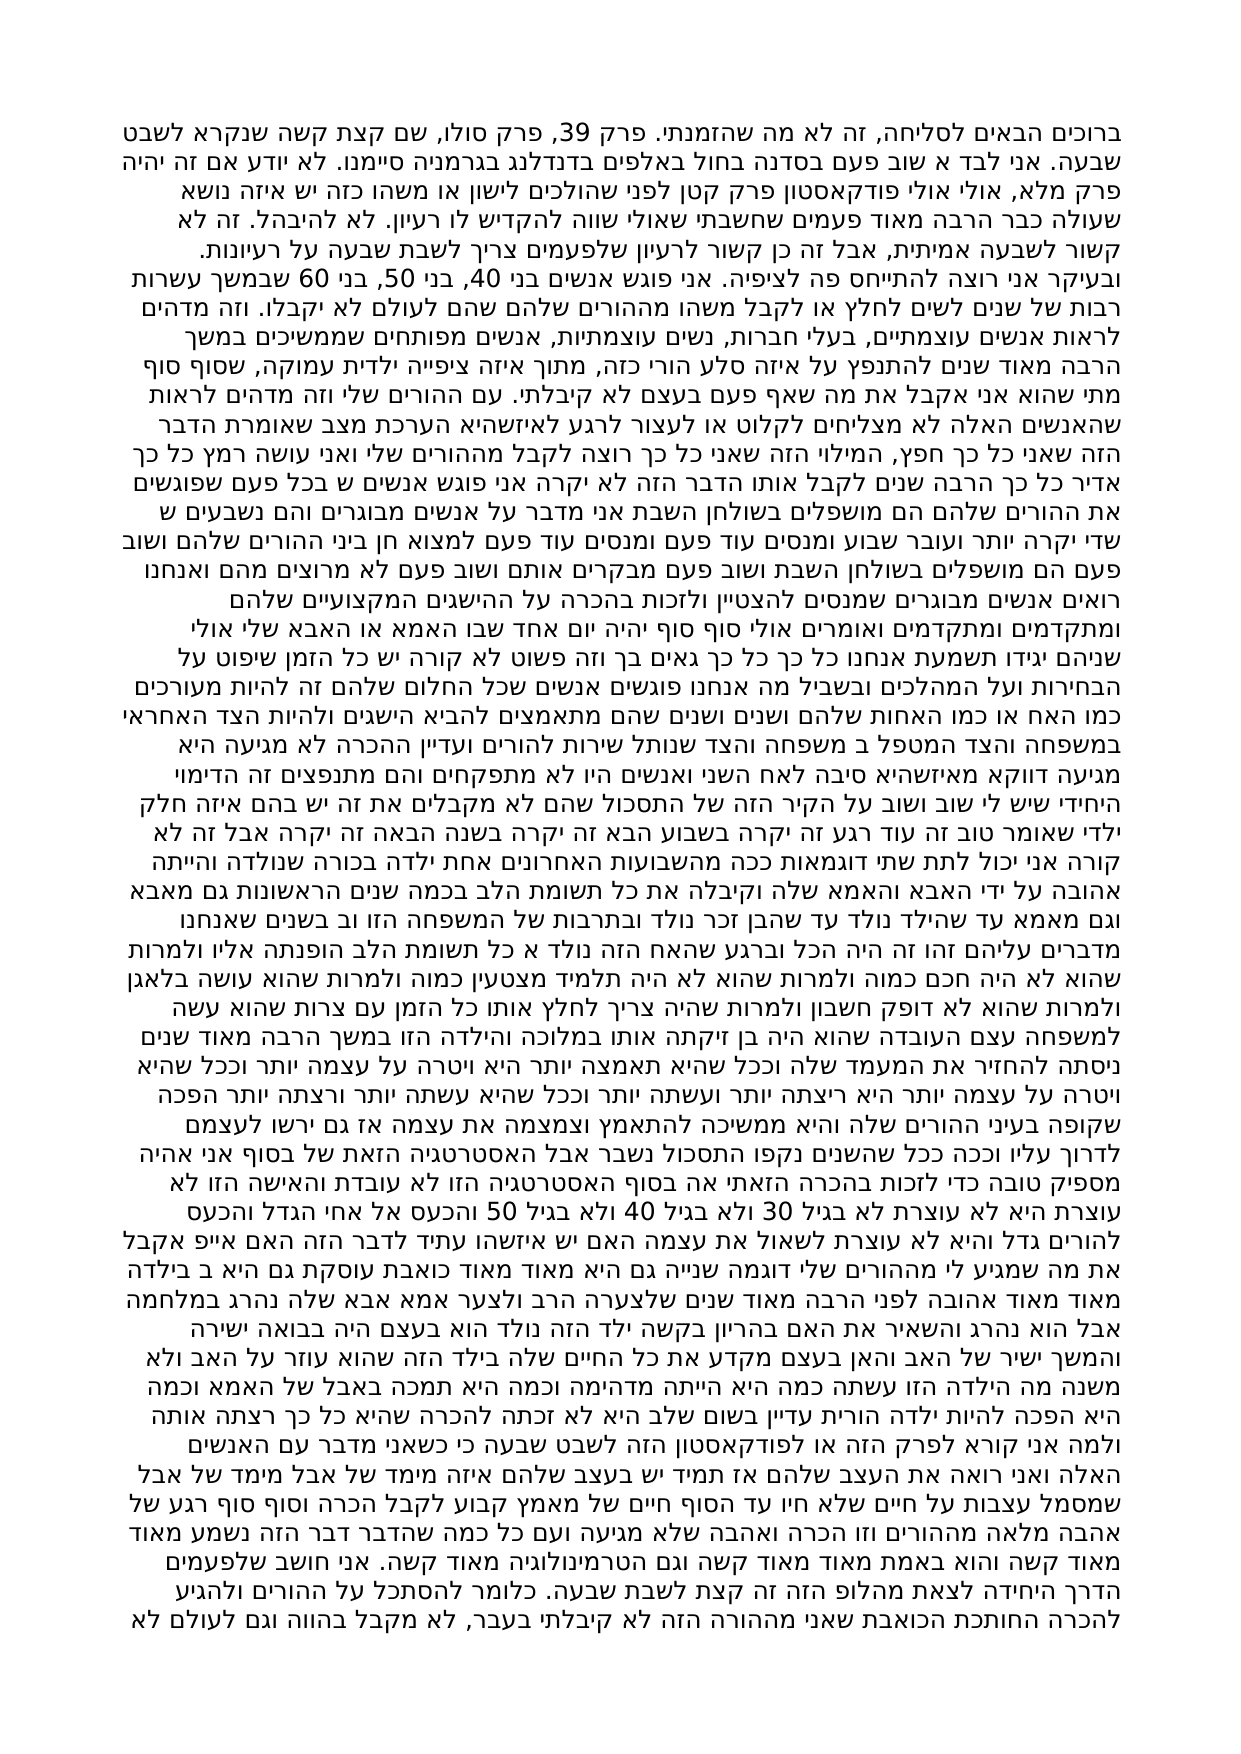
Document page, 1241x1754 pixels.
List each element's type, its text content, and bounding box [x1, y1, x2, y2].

text ברוכים הבאים לסליחה, זה לא מה שהזמנתי. פרק 39, פרק סולו, שם קצת קשה שנקרא לשבט שבעה. אני לבד א שוב פעם בסדנה בחול באלפים בדנדלנג בגרמניה סיימנו. לא יודע אם זה יהיה פרק מלא, אולי אולי פודקאסטון פרק קטן לפני שהולכים לישון או משהו כזה יש איזה נושא שעולה כבר הרבה מאוד פעמים שחשבתי שאולי שווה להקדיש לו רעיון. לא להיבהל. זה לא קשור לשבעה אמיתית, אבל זה כן קשור לרעיון שלפעמים צריך לשבת שבעה על רעיונות. ובעיקר אני רוצה להתייחס פה לציפיה. אני פוגש אנשים בני 40, בני 50, בני 60 שבמשך עשרות רבות של שנים לשים לחלץ או לקבל משהו מההורים שלהם שהם לעולם לא יקבלו. וזה מדהים לראות אנשים עוצמתיים, בעלי חברות, נשים עוצמתיות, אנשים מפותחים שממשיכים במשך הרבה מאוד שנים להתנפץ על איזה סלע הורי כזה, מתוך איזה ציפייה ילדית עמוקה, שסוף סוף מתי שהוא אני אקבל את מה שאף פעם בעצם לא קיבלתי. עם ההורים שלי וזה מדהים לראות שהאנשים האלה לא מצליחים לקלוט או לעצור לרגע לאיזשהיא הערכת מצב שאומרת הדבר הזה שאני כל כך חפץ, המילוי הזה שאני כל כך רוצה לקבל מההורים שלי ואני עושה רמץ כל כך אדיר כל כך הרבה שנים לקבל אותו הדבר הזה לא יקרה אני פוגש אנשים ש בכל פעם שפוגשים את ההורים שלהם הם מושפלים בשולחן השבת אני מדבר על אנשים מבוגרים והם נשבעים ש שדי יקרה יותר ועובר שבוע ומנסים עוד פעם ומנסים עוד פעם למצוא חן ביני ההורים שלהם ושוב פעם הם מושפלים בשולחן השבת ושוב פעם מבקרים אותם ושוב פעם לא מרוצים מהם ואנחנו רואים אנשים מבוגרים שמנסים להצטיין ולזכות בהכרה על ההישגים המקצועיים שלהם ומתקדמים ומתקדמים ואומרים אולי סוף סוף יהיה יום אחד שבו האמא או האבא שלי אולי שניהם יגידו תשמעת אנחנו כל כך כל כך גאים בך וזה פשוט לא קורה יש כל הזמן שיפוט על הבחירות ועל המהלכים ובשביל מה אנחנו פוגשים אנשים שכל החלום שלהם זה להיות מעורכים כמו האח או כמו האחות שלהם ושנים ושנים שהם מתאמצים להביא הישגים ולהיות הצד האחראי במשפחה והצד המטפל ב משפחה והצד שנותל שירות להורים ועדיין ההכרה לא מגיעה היא מגיעה דווקא מאיזשהיא סיבה לאח השני ואנשים היו לא מתפקחים והם מתנפצים זה הדימוי היחידי שיש לי שוב ושוב על הקיר הזה של התסכול שהם לא מקבלים את זה יש בהם איזה חלק ילדי שאומר טוב זה עוד רגע זה יקרה בשבוע הבא זה יקרה בשנה הבאה זה יקרה אבל זה לא קורה אני יכול לתת שתי דוגמאות ככה מהשבועות האחרונים אחת ילדה בכורה שנולדה והייתה אהובה על ידי האבא והאמא שלה וקיבלה את כל תשומת הלב בכמה שנים הראשונות גם מאבא וגם מאמא עד שהילד נולד עד שהבן זכר נולד ובתרבות של המשפחה הזו וב בשנים שאנחנו מדברים עליהם זהו זה היה הכל וברגע שהאח הזה נולד א כל תשומת הלב הופנתה אליו ולמרות שהוא לא היה חכם כמוה ולמרות שהוא לא היה תלמיד מצטעין כמוה ולמרות שהוא עושה בלאגן ולמרות שהוא לא דופק חשבון ולמרות שהיה צריך לחלץ אותו כל הזמן עם צרות שהוא עשה למשפחה עצם העובדה שהוא היה בן זיקתה אותו במלוכה והילדה הזו במשך הרבה מאוד שנים ניסתה להחזיר את המעמד שלה וככל שהיא תאמצה יותר היא ויטרה על עצמה יותר וככל שהיא ויטרה על עצמה יותר היא ריצתה יותר ועשתה יותר וככל שהיא עשתה יותר ורצתה יותר הפכה שקופה בעיני ההורים שלה והיא ממשיכה להתאמץ וצמצמה את עצמה אז גם ירשו לעצמם לדרוך עליו וככה ככל שהשנים נקפו התסכול נשבר אבל האסטרטגיה הזאת של בסוף אני אהיה מספיק טובה כדי לזכות בהכרה הזאתי אה בסוף האסטרטגיה הזו לא עובדת והאישה הזו לא עוצרת היא לא עוצרת לא בגיל 30 ולא בגיל 40 ולא בגיל 50 והכעס אל אחי הגדל והכעס להורים גדל והיא לא עוצרת לשאול את עצמה האם יש איזשהו עתיד לדבר הזה האם אייפ אקבל את מה שמגיע לי מההורים שלי דוגמה שנייה גם היא מאוד מאוד כואבת עוסקת גם היא ב בילדה מאוד מאוד אהובה לפני הרבה מאוד שנים שלצערה הרב ולצער אמא אבא שלה נהרג במלחמה אבל הוא נהרג והשאיר את האם בהריון בקשה ילד הזה נולד הוא בעצם היה בבואה ישירה והמשך ישיר של האב והאן בעצם מקדע את כל החיים שלה בילד הזה שהוא עוזר על האב ולא משנה מה הילדה הזו עשתה כמה היא הייתה מדהימה וכמה היא תמכה באבל של האמא וכמה היא הפכה להיות ילדה הורית עדיין בשום שלב היא לא זכתה להכרה שהיא כל כך רצתה אותה ולמה אני קורא לפרק הזה או לפודקאסטון הזה לשבט שבעה כי כשאני מדבר עם האנשים האלה ואני רואה את העצב שלהם אז תמיד יש בעצב שלהם איזה מימד של אבל מימד של אבל שמסמל עצבות על חיים שלא חיו עד הסוף חיים של מאמץ קבוע לקבל הכרה וסוף סוף רגע של אהבה מלאה מההורים וזו הכרה ואהבה שלא מגיעה ועם כל כמה שהדבר דבר הזה נשמע מאוד מאוד קשה והוא באמת מאוד מאוד קשה וגם הטרמינולוגיה מאוד קשה. אני חושב שלפעמים הדרך היחידה לצאת מהלופ הזה זה קצת לשבת שבעה. כלומר להסתכל על ההורים ולהגיע להכרה החותכת הכואבת שאני מההורה הזה לא קיבלתי בעבר, לא מקבל בהווה וגם לעולם לא אקבל את מה שאני כל כך מצפה לו וחסר לי לקבל אותו ושהדבר היחידי הנכון לעשות הוא להתייאש, לבקות ואפילו להתאבל והתרגיל שאני נותן הוא להתאבל שבעה ימים על ההורה הזה שאף פעם לא יהיה לי שהוא אף פעם לא יהמש וימלא את הבור הזה שנמצא אצלי כל כך הרבה שב ואולי אפשר לשפוט את זה כי כאילו זה אסטרטגיה של יאוש אבל מכיוון שהדבר הזה כבר הומלץ ללא מעט אנשים בעבר, אנחנו יודעים להגיד שכשילד, ושוב כשאני מדבר על ילד, אנחנו מדברים כבר על אנשים בני 40, 50, 60 וגם 65. ברגע שאני משחרר את ההורה מתוך ההכרה שאני לעולם לא אקבל ממנו את הדבר הזה, אז ההורה מאבד את הכוח שלו עליי. אם אני ילד שכל הזמן מנסה לר ולשמח את ההורה שלי והוא ממשיך לבוא אליי בטענות ומספר איך האח השני שלו מתקשר אליו מחול לשאול מה שלמה כאשר אני פעמיים בשבוע מבקר אותו מבשל לו ולוקח אותו לרופא ברגע שאני מכיר בזה שאני לעולם לא אקבל ושהוא תמיד יחשוב עליי את הדבר הזה בעצם הלד שלו ההשפעה שלו עליי מבוטלת ולא רק ההשפעה הרגשית שלו מבוטלת הוא גם לא יכול להמשיך להתנהג אליהתי התנהגות. כי אם אני בעצם בפנימיות שלי אומר אני עליך ויטרתי אז המניפולציות או המניפולציות של האשמעה והניפולציות של אני לא מרוצה עמך או המניפולציות שאתה לא עומד בציפיות שלי או בזה שאתה לא הילד שחלמתי שתהיה. כל המניפולציות האלה המבקרות בעצם מפסיקות לעבוד עבור ההורה הזה. גם אם זה באופן לא מודע. הוא לא יכול יותר ללחוץ על הכפתור. ולא רק שאני הפכתי או התחלתי לחיות חיים יותר ראלים, כי אני מבין שמהסלע הזה לא יצא מים. והציפייה הזו שכל יום כואבת לי ושוחקת אותי נעלמת. אלא שזו גם לפעמים האפשרות היחידה להתחיל מחדש את מערכת היחסים הזו עם מאזן כוחות שונה. לא עוד פעם כפי שהעשרות שנים אחורה. אני המרצה ואתה הלא מרוצה או אני המרצה ואתה אבא לא מרוצה. אני לא עוסק יותר. בריצוי ולכן אתה לא יכול להפעיל עליי את הכוח של האדם הלא מרוצה. לא עוד אני השם ואתה קורבן של זה שאני ילד לא טוב, אלא שאני מזכה את עצמי ואני לא מנסה להראות שאני כן בסדר למרות מה שאתה חושב. והדבר הזה לא רק שהוא מאפשר לי להשתחרר, אלא הוא גם מאפשר לי לבנות בסיס חדש למערכתי יחסים הזו. זה כאילו המסע ומתן הלא מודע הזה פתאום נמצא בנקודת משען חדשה לחלוטין שבה יש לי חופש מלא מול ההורים שלי אל מול ההורה הדמיוני הזה שלי שביטרתי בעצם אני מוצא עכשיו הורה אמיתי ויש לי מערכת מאוזנת מולו ולמרות שהדיבור הזה הוא דיבור מאוד מאוד מורכב של אני בעצם וזה התרגיל שאני נותן לתלמידים אני מבקש מהם לשבת שבעה על הרעיון שהם יקבלו את את מה שהם תמיד חלמו לקבל מהרועים שלהם. זה בדרך כלל לא העצב והאבל לא ממשיכים שבעה ימים אבל הסימבוליות הזו של כן אני בוכה על משהו שמת ולעולם לא יהיה. ברוב המקרים הדבר הזה מוליד חופש מאוד גדול. איזה הורדה של אחרי העצב הראשון יש איזה הורדה של סלע מהלב. אני מבין איפה אני נמצא. כמו בכל אלה אבל יש בסוף איזה רגע של השלמה. ואחרי הרגע הזה של ההשלמה אפשר או לפחות יש פוטנציאל להתחיל לבנות מערכת יחסים מתוך שורש שונה. לא שורש של צורך, לא שורש של פחד, לא שורש של ריצוי, אלא בן אדם שעומד על שתי רגליים יציבות, מבין מה הוא יכול לקבל מההורה שלו ומה הוא לא יכול לקבל מהם ופשוט נאמן לעצמו בתוך הקשר הזה בלי לאבד את עצמו לדעת כדי לקבל את הדבר הזה שכל כך עשה. ברוב המקרים הדבר הזה מאפשר לקשר אחר לצמוח. אז מהו התרגול הרגשי? גם אם הדבר או האירוע אצלכם בחיים הוא לא כל כך דרמטי, עדיין אתם יכולים להסתכל על איזה חלק, איזה יחס שמעולם לא קיבלתם בעבר, אתם לא מצליחים לקבל אותו בהווה וכנראה אחרי הרבה מאוד שנים אתם גם מבינים שלעולם לא תקבלו אותו. ו בעתיד. רשמו את החלק הזה. רשמו מה לעולם לא תקבלו ותתאבלו על זה. תנו לזה מקום. תבקו את זה. תתבאסו על זה. תכעסו על זה. תשחררו בסוף את הציפייה. תשחררו בסוף את ההורים שלכם מאחרות לתת לכם את מה שלצערנו פשוט מהסיבות העמוקות והלא מודעות שלהם לא מסוגלים לתת לכם. עשו את זה. שחררו את עצמכם מהציפייה ושחררו אותם מהאחריות. לפעמים זה פשוט הדרך היחידה לחיות באופן חופשי, למנוע קונפליקטים אינסופיים של תסכול והאשמות של ההורים. ולעתים רבות ואת זה אני אומר לכם מניסיון. זה משתח את השטח כדי להתחיל מערכה יחסים בנקודה הרבה הרבה יותר מאוזנת. ולפעמים זו דרך היחידהם לעשות את זה. א זהו זה היה פרק קצר מעריך של רבע שעה בלי לימור מהאלפים פה מחר תשים חזרה לארץ מקווה ש מקווה שהפרק הזה לא מדבר אליכם ושאין לכם את העניינים האלה אבל אם כן וואלה תנסו את זה עובד זהו נתראה בפרקים הבאים [118, 118, 1122, 1635]
